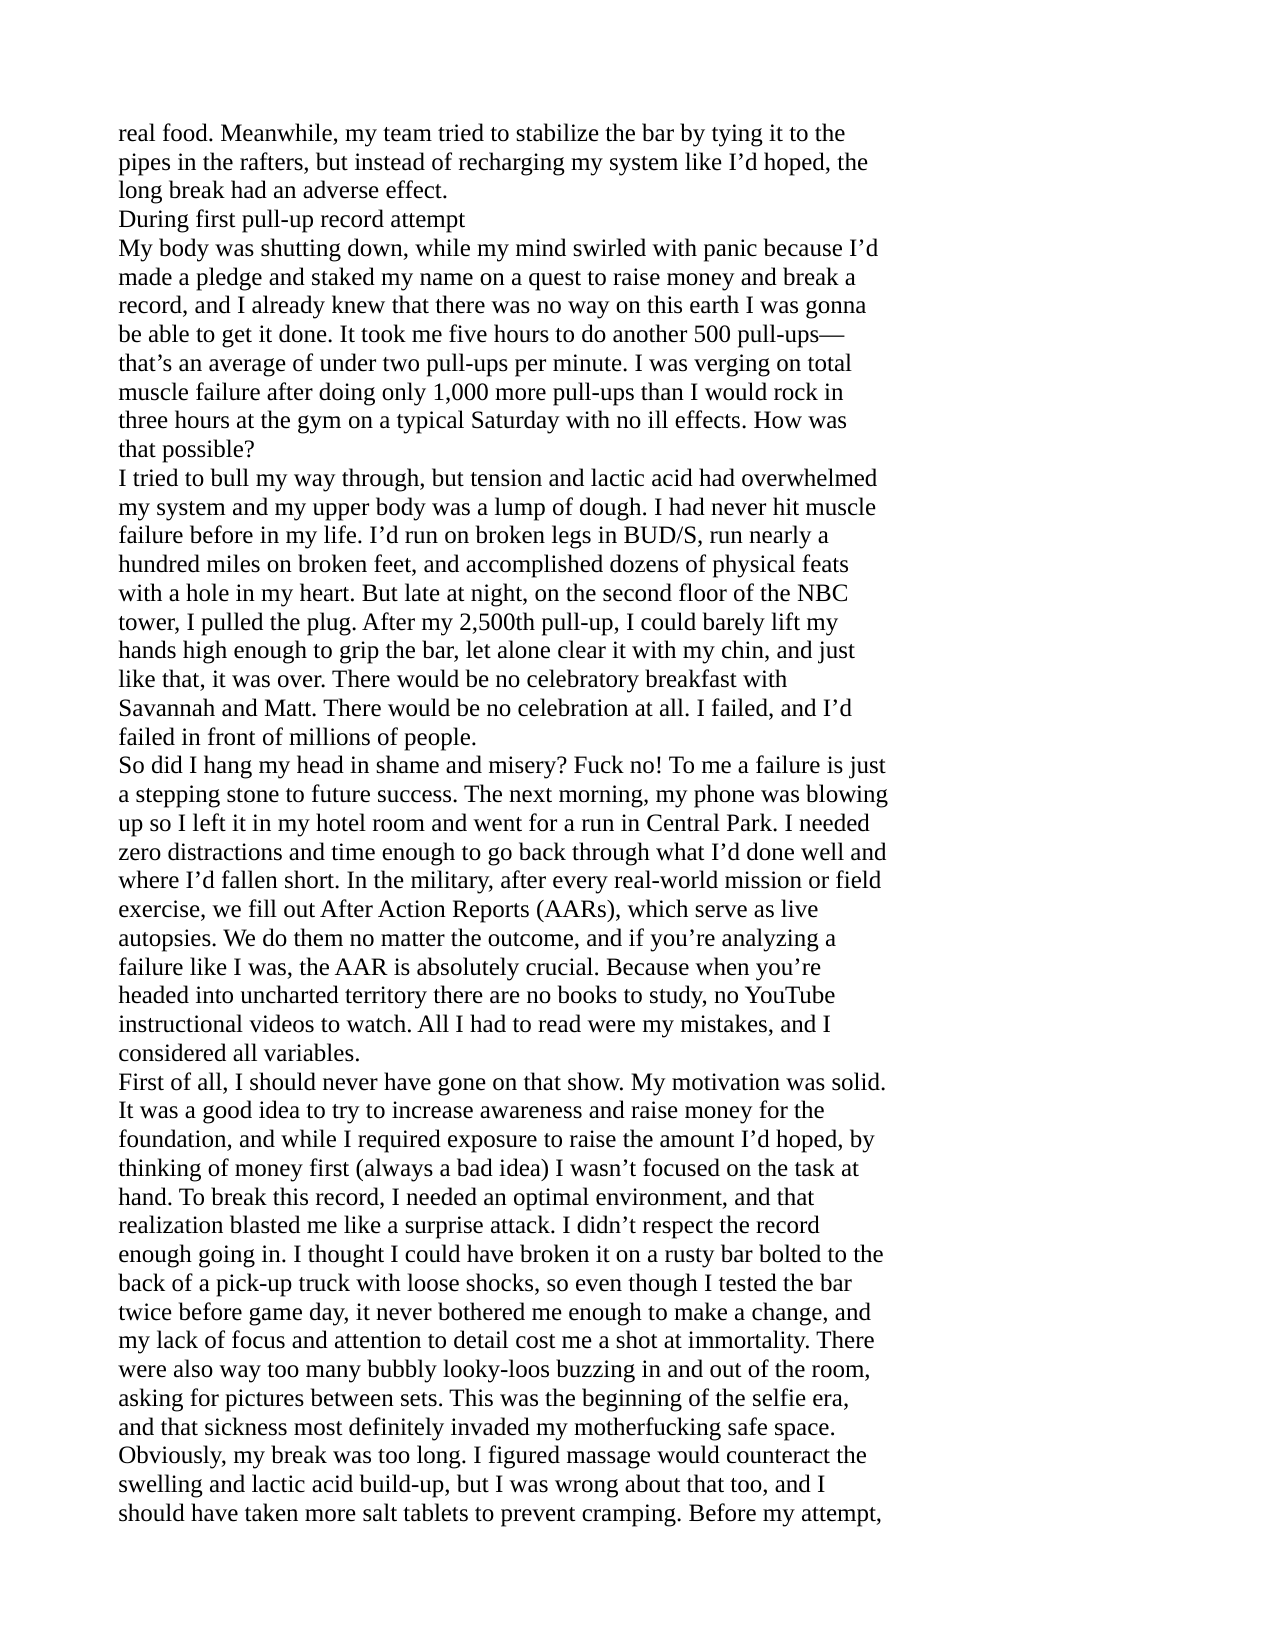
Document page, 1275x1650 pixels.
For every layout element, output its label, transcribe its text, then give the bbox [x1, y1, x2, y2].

text twice before game day, it never bothered me enough to make a change, and [118, 1297, 1157, 1326]
text real food. Meanwhile, my team tried to stabilize the bar by tying it to the [118, 118, 1157, 147]
text pipes in the rafters, but instead of recharging my system like I’d hoped, the [118, 147, 1157, 176]
text that possible? [118, 434, 1157, 463]
text considered all variables. [118, 1038, 1157, 1067]
text foundation, and while I required exposure to raise the amount I’d hoped, by [118, 1124, 1157, 1153]
text three hours at the gym on a typical Saturday with no ill effects. How was [118, 406, 1157, 434]
text a stepping stone to future success. The next morning, my phone was blowing [118, 779, 1157, 808]
text I tried to bull my way through, but tension and lactic acid had overwhelmed [118, 463, 1157, 492]
text Obviously, my break was too long. I figured massage would counteract the [118, 1441, 1157, 1469]
text autopsies. We do them no matter the outcome, and if you’re analyzing a [118, 923, 1157, 952]
text So did I hang my head in shame and misery? Fuck no! To me a failure is just [118, 751, 1157, 779]
text muscle failure after doing only 1,000 more pull-ups than I would rock in [118, 377, 1157, 406]
text swelling and lactic acid build-up, but I was wrong about that too, and I [118, 1469, 1157, 1498]
text be able to get it done. It took me five hours to do another 500 pull-ups— [118, 319, 1157, 348]
text my lack of focus and attention to detail cost me a shot at immortality. There [118, 1326, 1157, 1354]
text up so I left it in my hotel room and went for a run in Central Park. I needed [118, 808, 1157, 837]
text tower, I pulled the plug. After my 2,500th pull-up, I could barely lift my [118, 607, 1157, 636]
text Savannah and Matt. There would be no celebration at all. I failed, and I’d [118, 693, 1157, 722]
text and that sickness most definitely invaded my motherfucking safe space. [118, 1412, 1157, 1441]
text record, and I already knew that there was no way on this earth I was gonna [118, 291, 1157, 319]
text back of a pick-up truck with loose shocks, so even though I tested the bar [118, 1268, 1157, 1297]
text realization blasted me like a surprise attack. I didn’t respect the record [118, 1211, 1157, 1239]
text like that, it was over. There would be no celebratory breakfast with [118, 664, 1157, 693]
text hands high enough to grip the bar, let alone clear it with my chin, and just [118, 636, 1157, 664]
text hundred miles on broken feet, and accomplished dozens of physical feats [118, 549, 1157, 578]
text that’s an average of under two pull-ups per minute. I was verging on total [118, 348, 1157, 377]
text First of all, I should never have gone on that show. My motivation was solid. [118, 1067, 1157, 1096]
text hand. To break this record, I needed an optimal environment, and that [118, 1182, 1157, 1211]
text long break had an adverse effect. [118, 176, 1157, 204]
text My body was shutting down, while my mind swirled with panic because I’d [118, 233, 1157, 262]
text thinking of money first (always a bad idea) I wasn’t focused on the task at [118, 1153, 1157, 1182]
text were also way too many bubbly looky-loos buzzing in and out of the room, [118, 1354, 1157, 1383]
text zero distractions and time enough to go back through what I’d done well and [118, 837, 1157, 866]
text failure before in my life. I’d run on broken legs in BUD/S, run nearly a [118, 521, 1157, 549]
text enough going in. I thought I could have broken it on a rusty bar bolted to the [118, 1239, 1157, 1268]
text instructional videos to watch. All I had to read were my mistakes, and I [118, 1009, 1157, 1038]
text headed into uncharted territory there are no books to study, no YouTube [118, 981, 1157, 1009]
text my system and my upper body was a lump of dough. I had never hit muscle [118, 492, 1157, 521]
text failed in front of millions of people. [118, 722, 1157, 751]
text with a hole in my heart. But late at night, on the second floor of the NBC [118, 578, 1157, 607]
text During first pull-up record attempt [118, 204, 1157, 233]
text It was a good idea to try to increase awareness and raise money for the [118, 1096, 1157, 1124]
text should have taken more salt tablets to prevent cramping. Before my attempt, [118, 1498, 1157, 1527]
text exercise, we fill out After Action Reports (AARs), which serve as live [118, 894, 1157, 923]
text made a pledge and staked my name on a quest to raise money and break a [118, 262, 1157, 291]
text asking for pictures between sets. This was the beginning of the selfie era, [118, 1383, 1157, 1412]
text failure like I was, the AAR is absolutely crucial. Because when you’re [118, 952, 1157, 981]
text where I’d fallen short. In the military, after every real-world mission or field [118, 866, 1157, 894]
